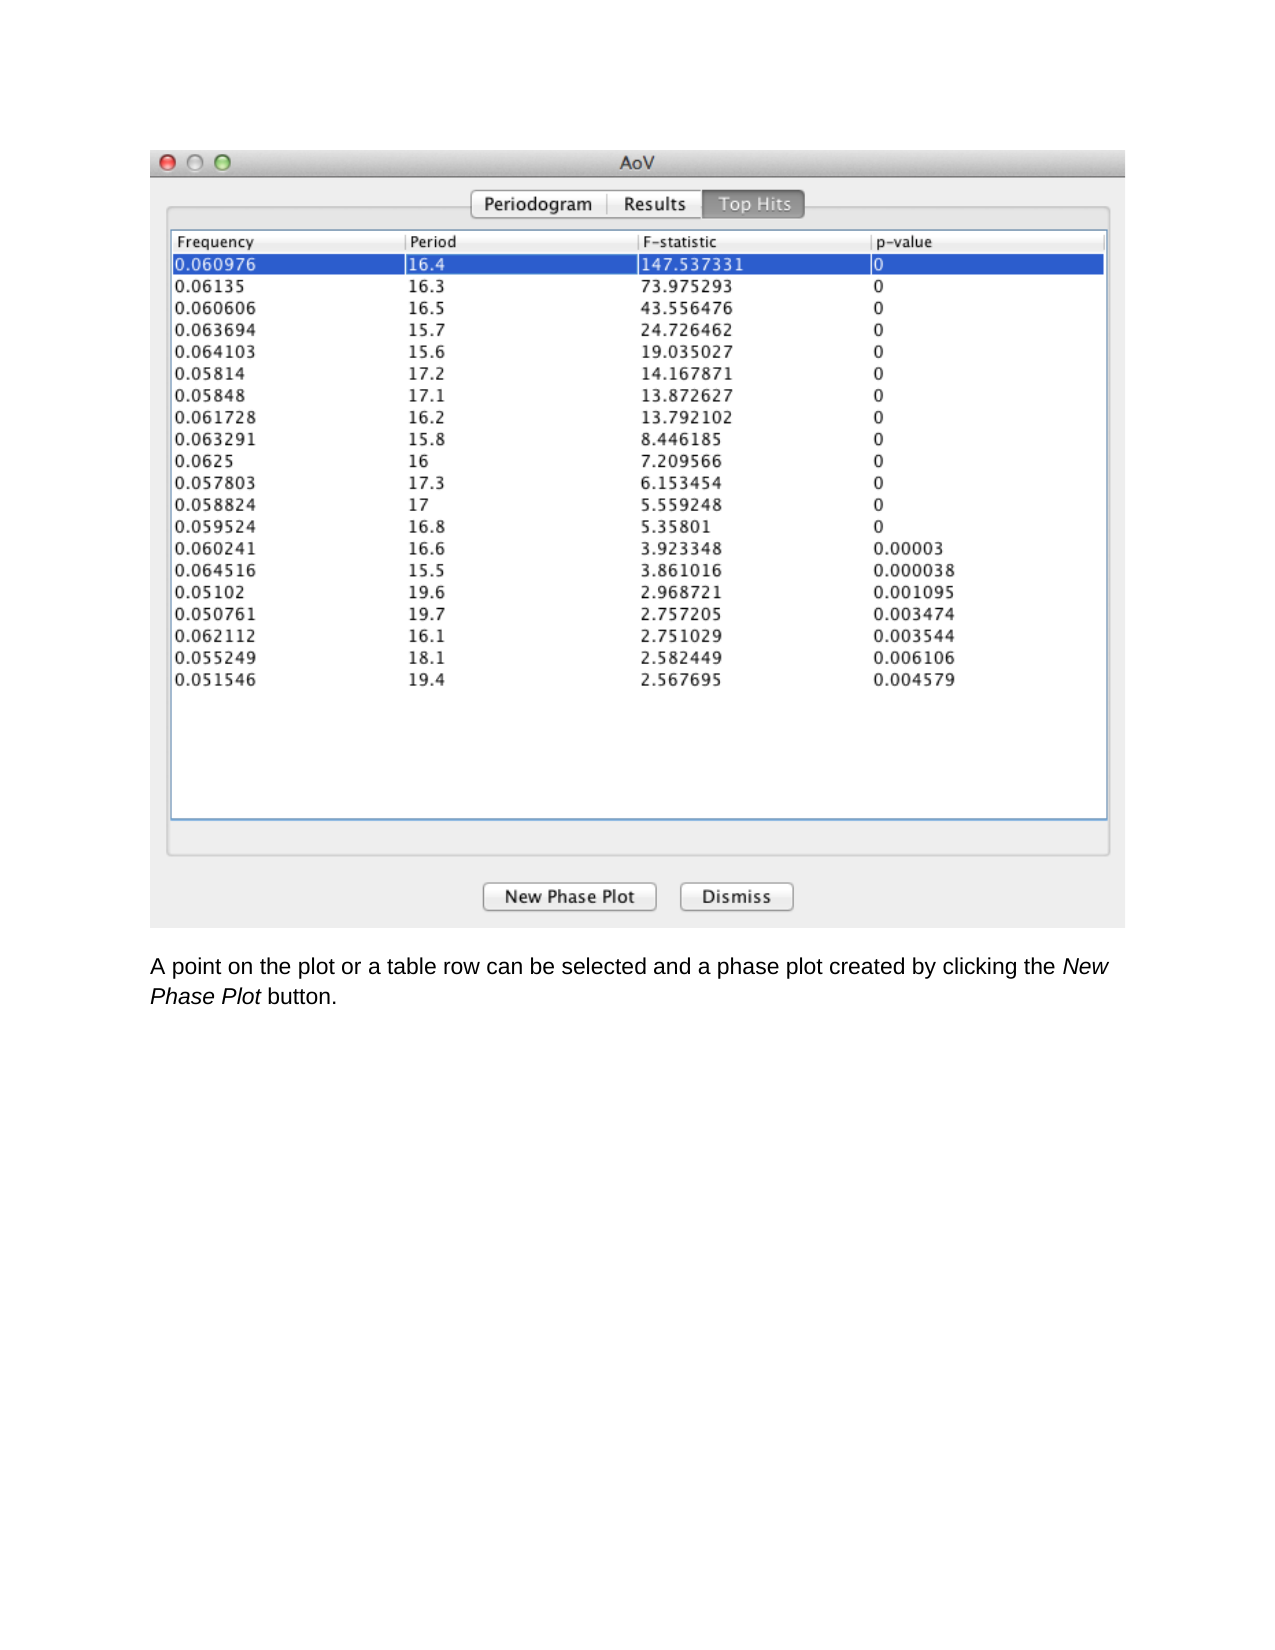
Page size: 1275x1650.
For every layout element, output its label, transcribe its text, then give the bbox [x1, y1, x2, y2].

text A point on the plot or a table row can be selected and a phase plot created by clicking the New Phase Plot button. [150, 953, 1125, 1009]
